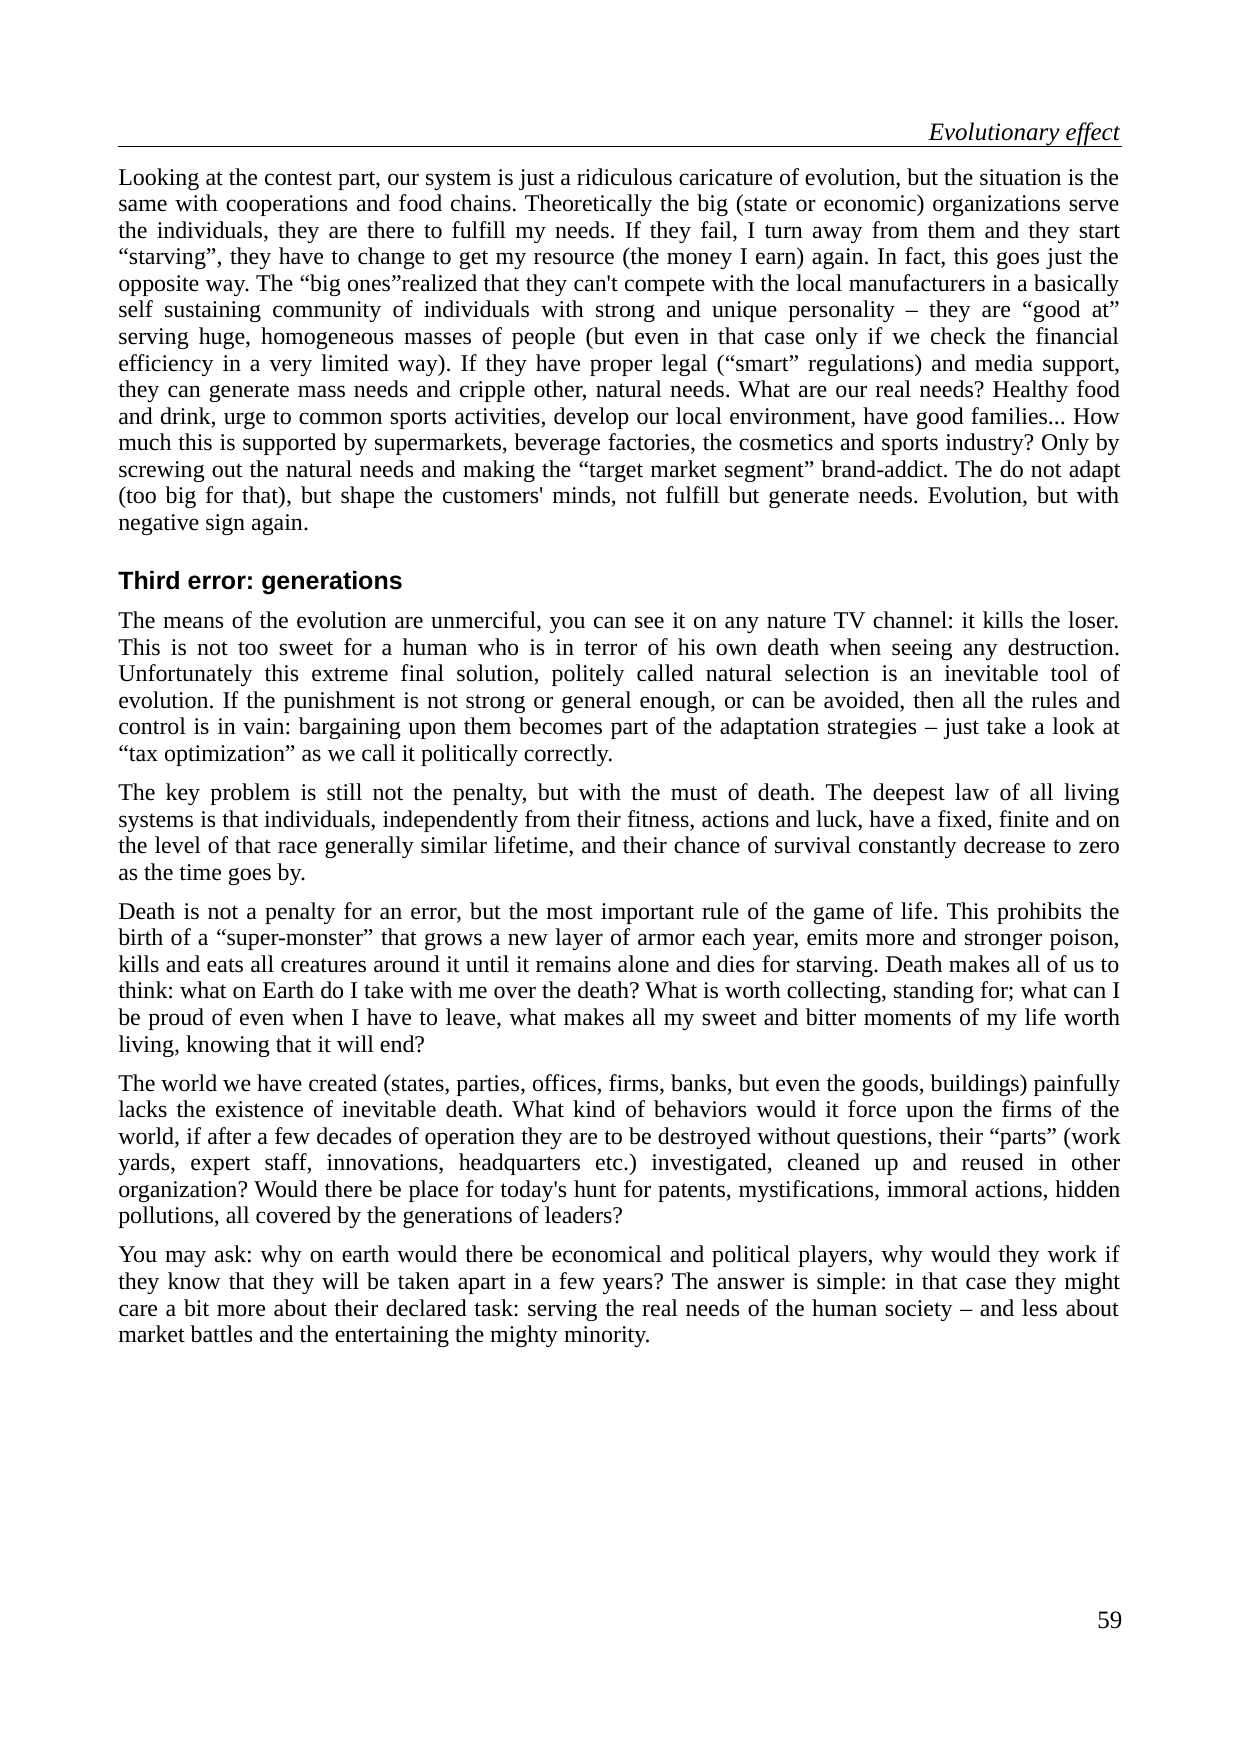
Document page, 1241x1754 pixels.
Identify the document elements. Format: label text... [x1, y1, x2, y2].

text You may ask: why on earth would there be economical and political players, why would they work if they know that they will be taken apart in a few years? The answer is simple: in that case they might care a bit more about their declared task: serving the real needs of the human society – and less about market battles and the entertaining the mighty minority. [118, 1242, 1122, 1348]
text Death is not a penalty for an error, but the most important rule of the game of life. This prohibits the birth of a “super-monster” that grows a new layer of armor each year, emits more and stronger poison, kills and eats all creatures around it until it remains alone and dies for starving. Death makes all of us to think: what on Earth do I take with me over the death? What is worth collecting, standing for; what can I be proud of even when I have to leave, what makes all my sweet and bitter moments of my life worth living, knowing that it will end? [118, 898, 1122, 1057]
text The world we have created (states, parties, offices, firms, banks, but even the goods, buildings) painfully lacks the existence of inevitable death. What kind of behaviors would it force upon the firms of the world, if after a few decades of operation they are to be destroyed without questions, their “parts” (work yards, expert staff, innovations, headquarters etc.) investigated, cleaned up and reused in other organization? Would there be place for today's hunt for patents, mystifications, immoral actions, hidden pollutions, all covered by the generations of leaders? [118, 1070, 1122, 1229]
text Looking at the contest part, our system is just a ridiculous caricature of evolution, but the situation is the same with cooperations and food chains. Theoretically the big (state or economic) organizations serve the individuals, they are there to fulfill my needs. If they fail, I turn away from them and they start “starving”, they have to change to get my resource (the money I earn) again. In fact, this goes just the opposite way. The “big ones”realized that they can't compete with the local manufacturers in a basically self sustaining community of individuals with strong and unique personality – they are “good at” serving huge, homogeneous masses of people (but even in that case only if we check the financial efficiency in a very limited way). If they have proper legal (“smart” regulations) and media support, they can generate mass needs and cripple other, natural needs. What are our real needs? Healthy food and drink, urge to common sports activities, develop our local environment, have good families... How much this is supported by supermarkets, beverage factories, the cosmetics and sports industry? Only by screwing out the natural needs and making the “target market segment” brand-addict. The do not adapt (too big for that), but shape the customers' minds, not fulfill but generate needs. Evolution, but with negative sign again. [118, 164, 1122, 536]
subtitle Third error: generations [118, 567, 1122, 595]
text The means of the evolution are unmerciful, you can see it on any nature TV channel: it kills the loser. This is not too sweet for a human who is in terror of his own death when seeing any destruction. Unfortunately this extreme final solution, politely called natural selection is an inevitable tool of evolution. If the punishment is not strong or general enough, or can be avoided, then all the rules and control is in vain: bargaining upon them becomes part of the adaptation strategies – just take a look at “tax optimization” as we call it politically correctly. [118, 607, 1122, 767]
text The key problem is still not the penalty, but with the must of death. The deepest law of all living systems is that individuals, independently from their fitness, actions and luck, have a fixed, finite and on the level of that race generally similar lifetime, and their chance of survival constantly decrease to zero as the time goes by. [118, 779, 1122, 885]
